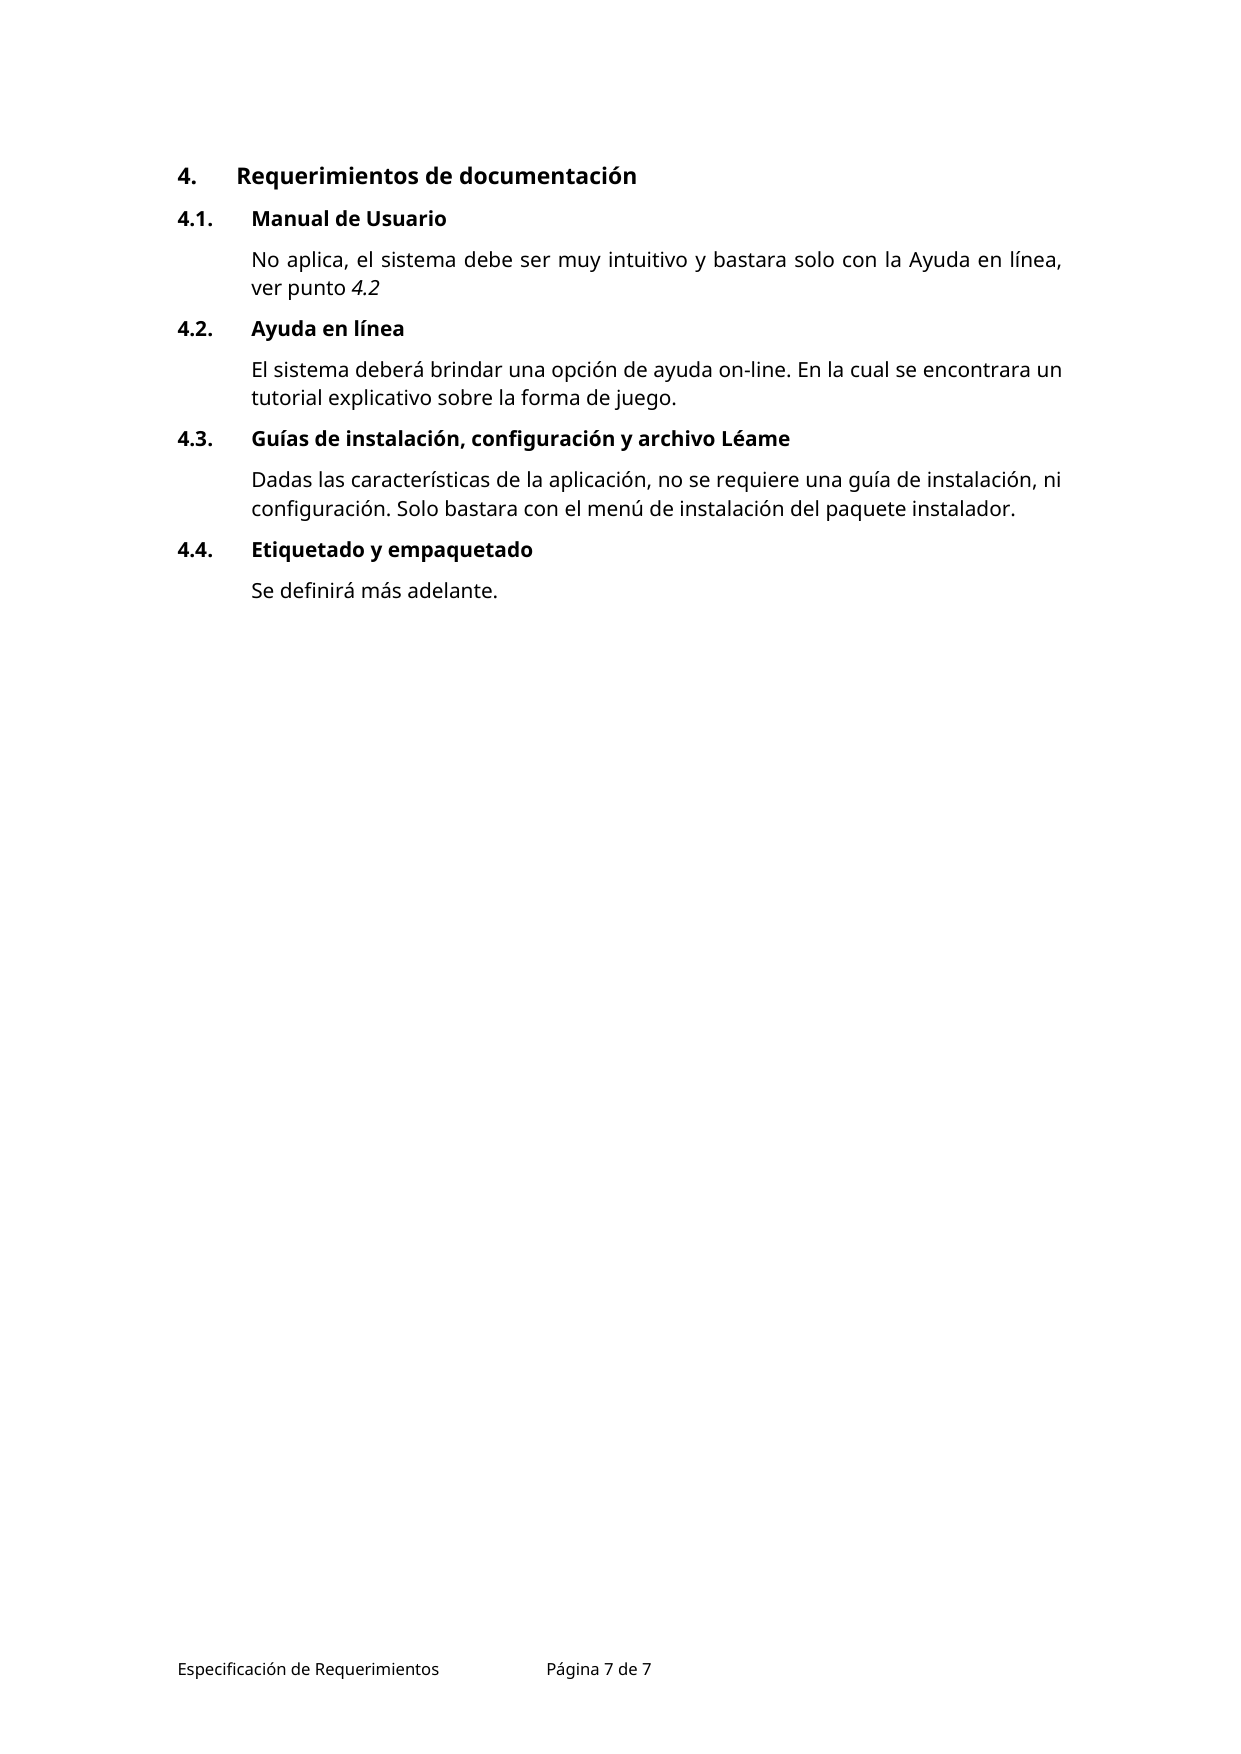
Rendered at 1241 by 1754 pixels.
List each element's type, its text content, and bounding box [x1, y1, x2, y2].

text No aplica, el sistema debe ser muy intuitivo y bastara solo con la Ayuda en línea, ver punto 4.2 [251, 245, 1063, 302]
list Manual de Usuario [177, 204, 1063, 232]
subtitle Requerimientos de documentación [177, 160, 1063, 191]
list Etiquetado y empaquetado [177, 535, 1063, 563]
text El sistema deberá brindar una opción de ayuda on-line. En la cual se encontrara un tutorial explicativo sobre la forma de juego. [251, 355, 1063, 412]
list Guías de instalación, configuración y archivo Léame [177, 424, 1063, 453]
list Ayuda en línea [177, 314, 1063, 343]
text Se definirá más adelante. [251, 576, 1063, 604]
text Dadas las características de la aplicación, no se requiere una guía de instalación, ni configuración. Solo bastara con el menú de instalación del paquete instalador. [251, 465, 1063, 522]
